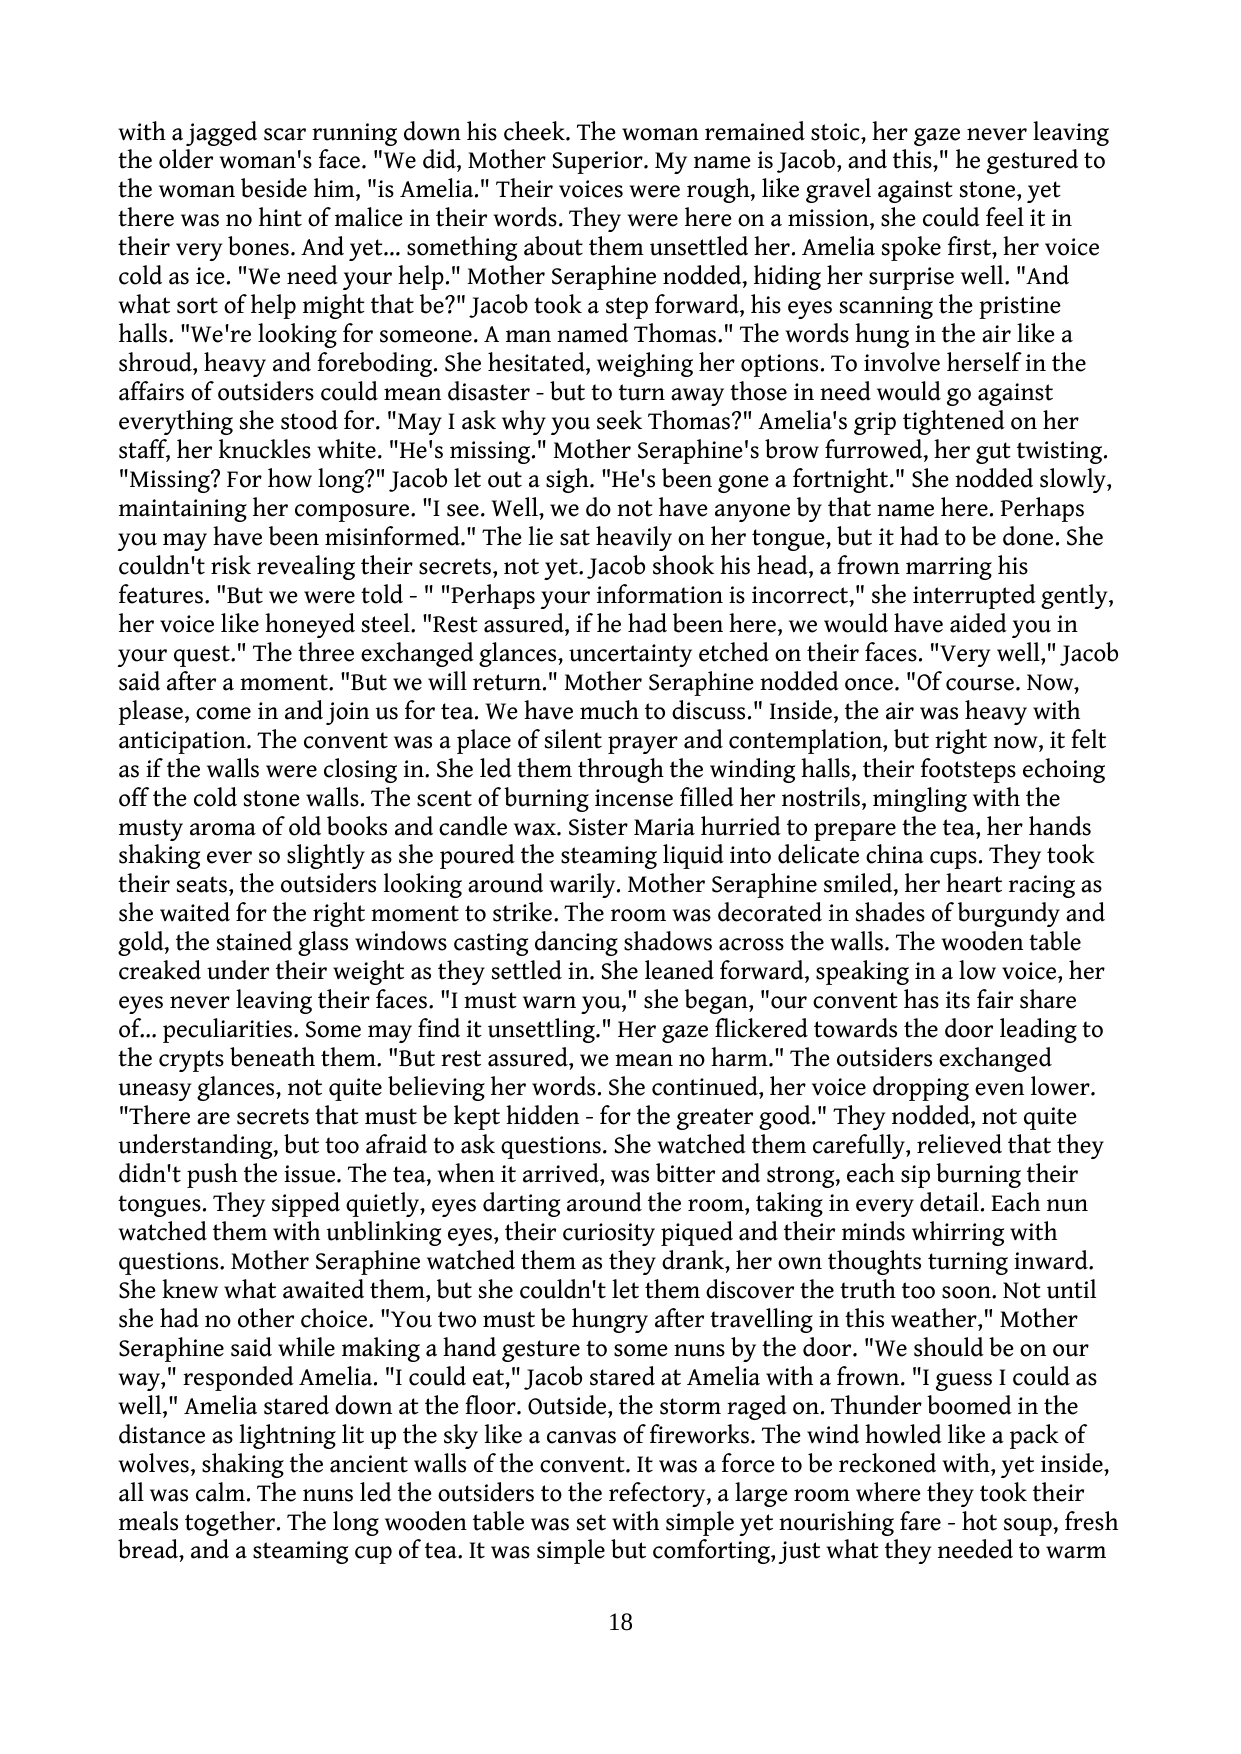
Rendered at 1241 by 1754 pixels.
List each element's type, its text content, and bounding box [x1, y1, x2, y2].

text with a jagged scar running down his cheek. The woman remained stoic, her gaze never leaving the older woman's face. "We did, Mother Superior. My name is Jacob, and this," he gestured to the woman beside him, "is Amelia." Their voices were rough, like gravel against stone, yet there was no hint of malice in their words. They were here on a mission, she could feel it in their very bones. And yet… something about them unsettled her. Amelia spoke first, her voice cold as ice. "We need your help." Mother Seraphine nodded, hiding her surprise well. "And what sort of help might that be?" Jacob took a step forward, his eyes scanning the pristine halls. "We're looking for someone. A man named Thomas." The words hung in the air like a shroud, heavy and foreboding. She hesitated, weighing her options. To involve herself in the affairs of outsiders could mean disaster - but to turn away those in need would go against everything she stood for. "May I ask why you seek Thomas?" Amelia's grip tightened on her staff, her knuckles white. "He's missing." Mother Seraphine's brow furrowed, her gut twisting. "Missing? For how long?" Jacob let out a sigh. "He's been gone a fortnight." She nodded slowly, maintaining her composure. "I see. Well, we do not have anyone by that name here. Perhaps you may have been misinformed." The lie sat heavily on her tongue, but it had to be done. She couldn't risk revealing their secrets, not yet. Jacob shook his head, a frown marring his features. "But we were told - " "Perhaps your information is incorrect," she interrupted gently, her voice like honeyed steel. "Rest assured, if he had been here, we would have aided you in your quest." The three exchanged glances, uncertainty etched on their faces. "Very well," Jacob said after a moment. "But we will return." Mother Seraphine nodded once. "Of course. Now, please, come in and join us for tea. We have much to discuss." Inside, the air was heavy with anticipation. The convent was a place of silent prayer and contemplation, but right now, it felt as if the walls were closing in. She led them through the winding halls, their footsteps echoing off the cold stone walls. The scent of burning incense filled her nostrils, mingling with the musty aroma of old books and candle wax. Sister Maria hurried to prepare the tea, her hands shaking ever so slightly as she poured the steaming liquid into delicate china cups. They took their seats, the outsiders looking around warily. Mother Seraphine smiled, her heart racing as she waited for the right moment to strike. The room was decorated in shades of burgundy and gold, the stained glass windows casting dancing shadows across the walls. The wooden table creaked under their weight as they settled in. She leaned forward, speaking in a low voice, her eyes never leaving their faces. "I must warn you," she began, "our convent has its fair share of… peculiarities. Some may find it unsettling." Her gaze flickered towards the door leading to the crypts beneath them. "But rest assured, we mean no harm." The outsiders exchanged uneasy glances, not quite believing her words. She continued, her voice dropping even lower. "There are secrets that must be kept hidden - for the greater good." They nodded, not quite understanding, but too afraid to ask questions. She watched them carefully, relieved that they didn't push the issue. The tea, when it arrived, was bitter and strong, each sip burning their tongues. They sipped quietly, eyes darting around the room, taking in every detail. Each nun watched them with unblinking eyes, their curiosity piqued and their minds whirring with questions. Mother Seraphine watched them as they drank, her own thoughts turning inward. She knew what awaited them, but she couldn't let them discover the truth too soon. Not until she had no other choice. "You two must be hungry after travelling in this weather," Mother Seraphine said while making a hand gesture to some nuns by the door. "We should be on our way," responded Amelia. "I could eat," Jacob stared at Amelia with a frown. "I guess I could as well," Amelia stared down at the floor. Outside, the storm raged on. Thunder boomed in the distance as lightning lit up the sky like a canvas of fireworks. The wind howled like a pack of wolves, shaking the ancient walls of the convent. It was a force to be reckoned with, yet inside, all was calm. The nuns led the outsiders to the refectory, a large room where they took their meals together. The long wooden table was set with simple yet nourishing fare - hot soup, fresh bread, and a steaming cup of tea. It was simple but comforting, just what they needed to warm [118, 118, 1122, 1566]
